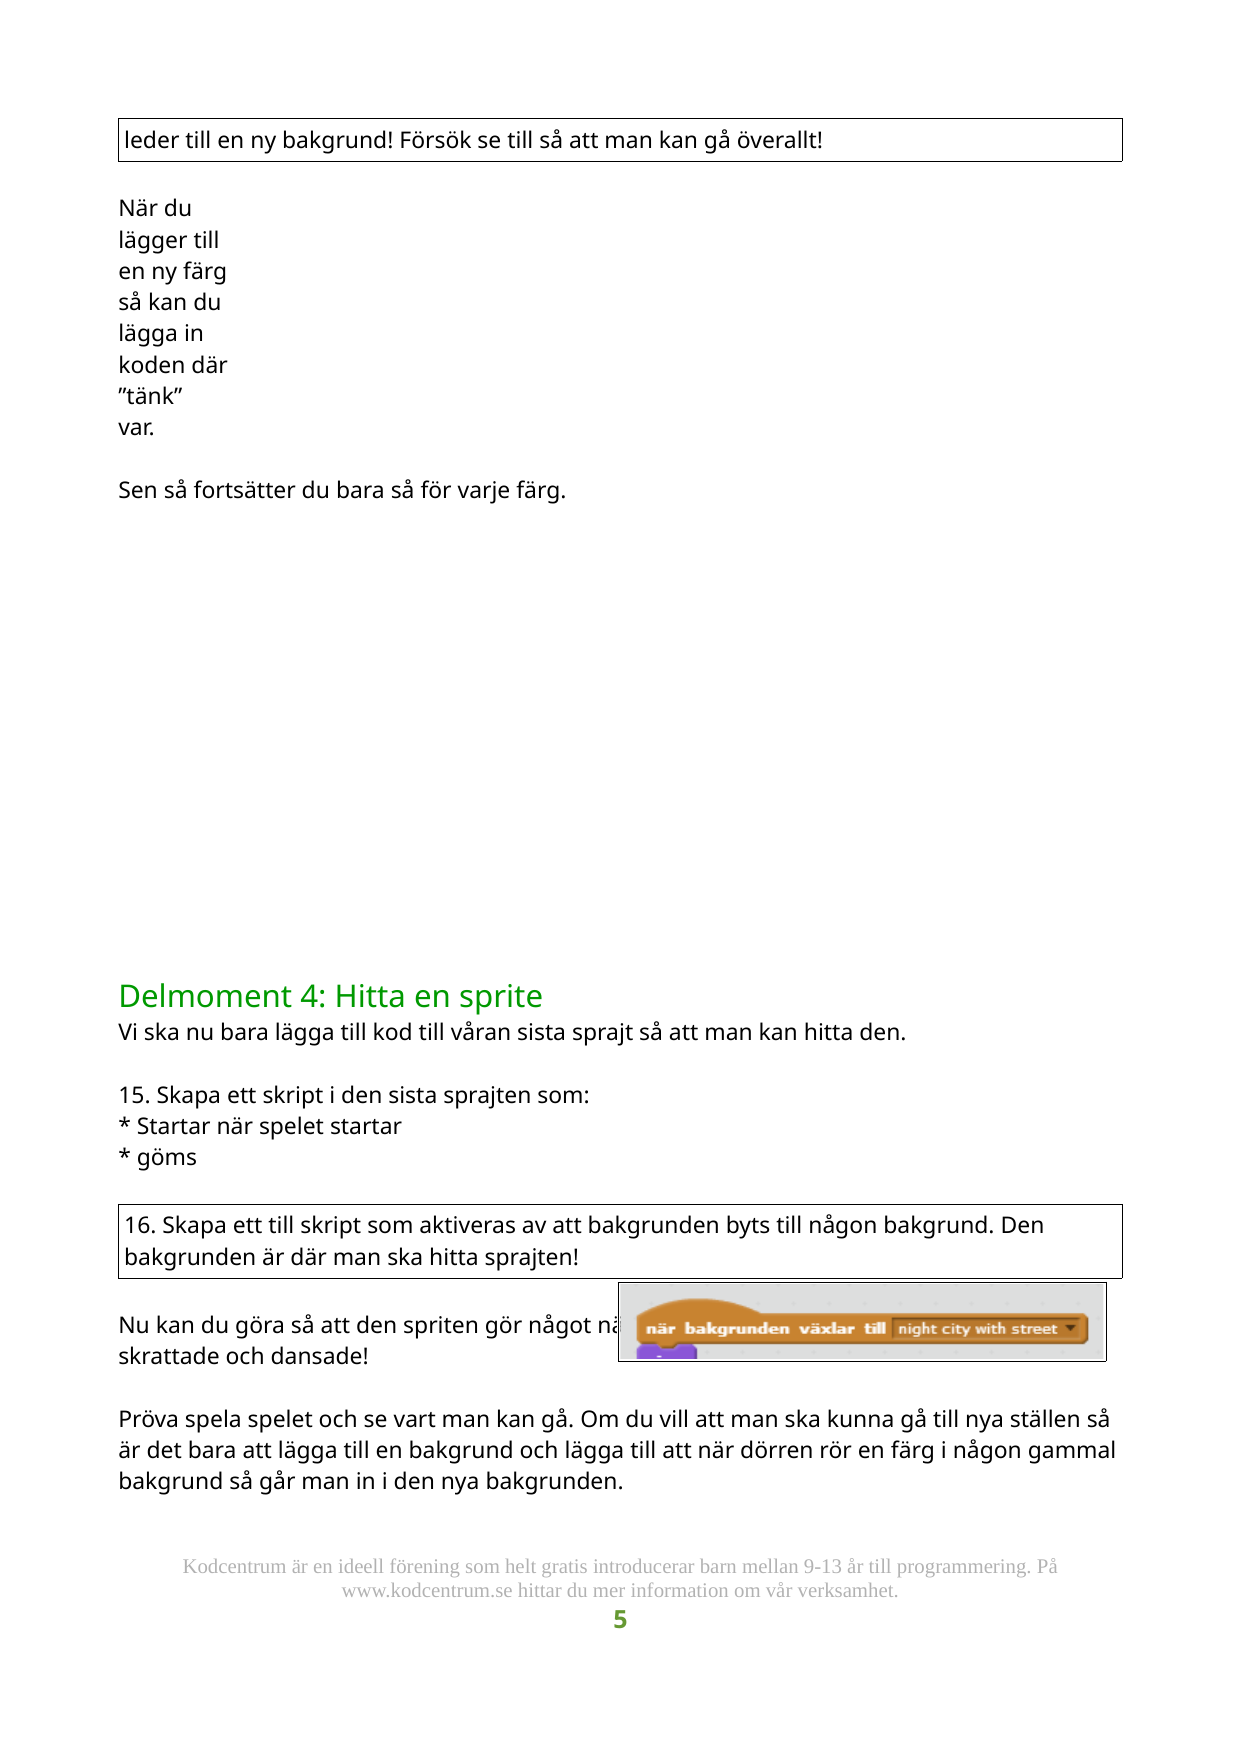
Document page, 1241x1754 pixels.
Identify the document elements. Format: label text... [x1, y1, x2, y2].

text var. [118, 411, 1122, 442]
text lägga in [118, 317, 1122, 348]
text koden där [118, 348, 1122, 380]
text Sen så fortsätter du bara så för varje färg. [118, 473, 1122, 505]
text Pröva spela spelet och se vart man kan gå. Om du vill att man ska kunna gå till nya ställen så är det bara att lägga till en bakgrund och lägga till att när dörren rör en färg i någon gammal bakgrund så går man in i den nya bakgrunden. [118, 1403, 1122, 1497]
text ”tänk” [118, 380, 1122, 411]
text en ny färg [118, 255, 1122, 286]
picture [620, 1284, 1104, 1359]
text När du [118, 192, 1122, 223]
text Delmoment 4: Hitta en sprite [118, 973, 1122, 1016]
text * Startar när spelet startar [118, 1110, 1122, 1141]
text lägger till [118, 223, 1122, 255]
text 15. Skapa ett skript i den sista sprajten som: [118, 1079, 1122, 1110]
text så kan du [118, 286, 1122, 317]
text Nu kan du göra så att den spriten gör något när den klickas på! Jag gjorde så att min skrattade och dansade! [118, 1309, 1122, 1372]
text Vi ska nu bara lägga till kod till våran sista sprajt så att man kan hitta den. [118, 1016, 1122, 1047]
table_header Pröva att göra det igen för en till färg som leder till en ny bakgrund! Försök se till så att man kan gå överallt! [119, 119, 1122, 161]
table_header 16. Skapa ett till skript som aktiveras av att bakgrunden byts till någon bakgrund. Den bakgrunden är där man ska hitta sprajten! [119, 1205, 1122, 1278]
text * göms [118, 1141, 1122, 1172]
